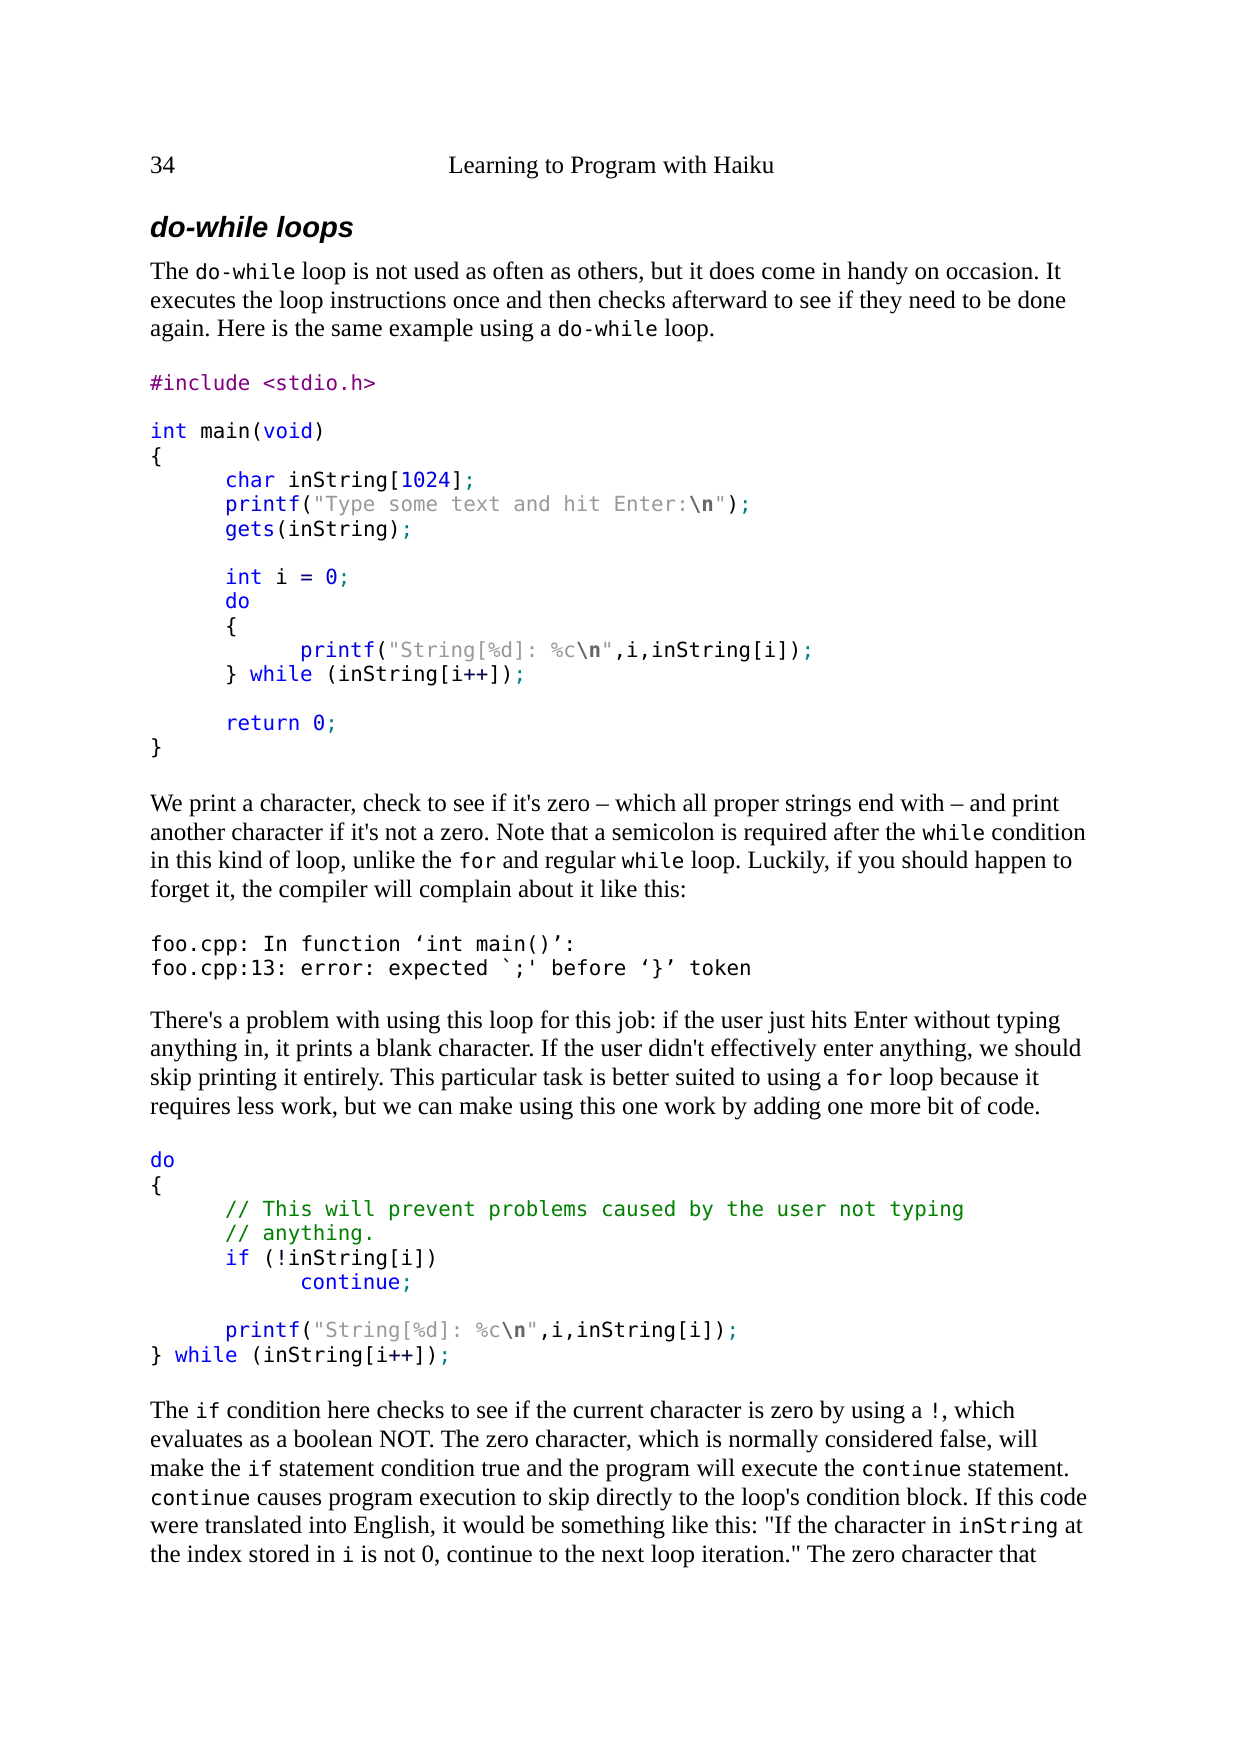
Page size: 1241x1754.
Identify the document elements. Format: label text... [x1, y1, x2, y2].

text } while (inString[i++]); [150, 1343, 1091, 1367]
text } while (inString[i++]); [150, 662, 1091, 687]
text int main(void) [150, 419, 1091, 444]
text do [150, 1148, 1091, 1173]
subtitle do-while loops [150, 210, 1091, 243]
text foo.cpp: In function ‘int main()’: [150, 932, 1091, 956]
text char inString[1024]; [150, 468, 1091, 492]
text if (!inString[i]) [150, 1246, 1091, 1270]
text foo.cpp:13: error: expected `;' before ‘}’ token [150, 956, 1091, 980]
text printf("String[%d]: %c\n",i,inString[i]); [150, 638, 1091, 662]
text { [150, 1173, 1091, 1197]
text gets(inString); [150, 517, 1091, 541]
text do [150, 589, 1091, 614]
text { [150, 444, 1091, 468]
text The do-while loop is not used as often as others, but it does come in handy on occasion. It executes the loop instructions once and then checks afterward to see if they need to be done again. Here is the same example using a do-while loop. [150, 256, 1091, 342]
text int i = 0; [150, 565, 1091, 589]
text return 0; [150, 711, 1091, 735]
text continue; [150, 1270, 1091, 1294]
text #include <stdio.h> [150, 371, 1091, 395]
text } [150, 735, 1091, 759]
text // anything. [150, 1221, 1091, 1246]
text // This will prevent problems caused by the user not typing [150, 1197, 1091, 1221]
text printf("String[%d]: %c\n",i,inString[i]); [150, 1318, 1091, 1343]
text We print a character, check to see if it's zero – which all proper strings end with – and print another character if it's not a zero. Note that a semicolon is required after the while condition in this kind of loop, unlike the for and regular while loop. Luckily, if you should happen to forget it, the compiler will complain about it like this: [150, 788, 1091, 903]
text { [150, 614, 1091, 638]
text The if condition here checks to see if the current character is zero by using a !, which evaluates as a boolean NOT. The zero character, which is normally considered false, will make the if statement condition true and the program will execute the continue statement. continue causes program execution to skip directly to the loop's condition block. If this code were translated into English, it would be something like this: "If the character in inString at the index stored in i is not 0, continue to the next loop iteration." The zero character that [150, 1396, 1091, 1568]
text printf("Type some text and hit Enter:\n"); [150, 492, 1091, 517]
text There's a problem with using this loop for this job: if the user just hits Enter without typing anything in, it prints a blank character. If the user didn't effectively enter anything, we should skip printing it entirely. This particular task is better suited to using a for loop because it requires less work, but we can make using this one work by adding one more bit of code. [150, 1005, 1091, 1120]
